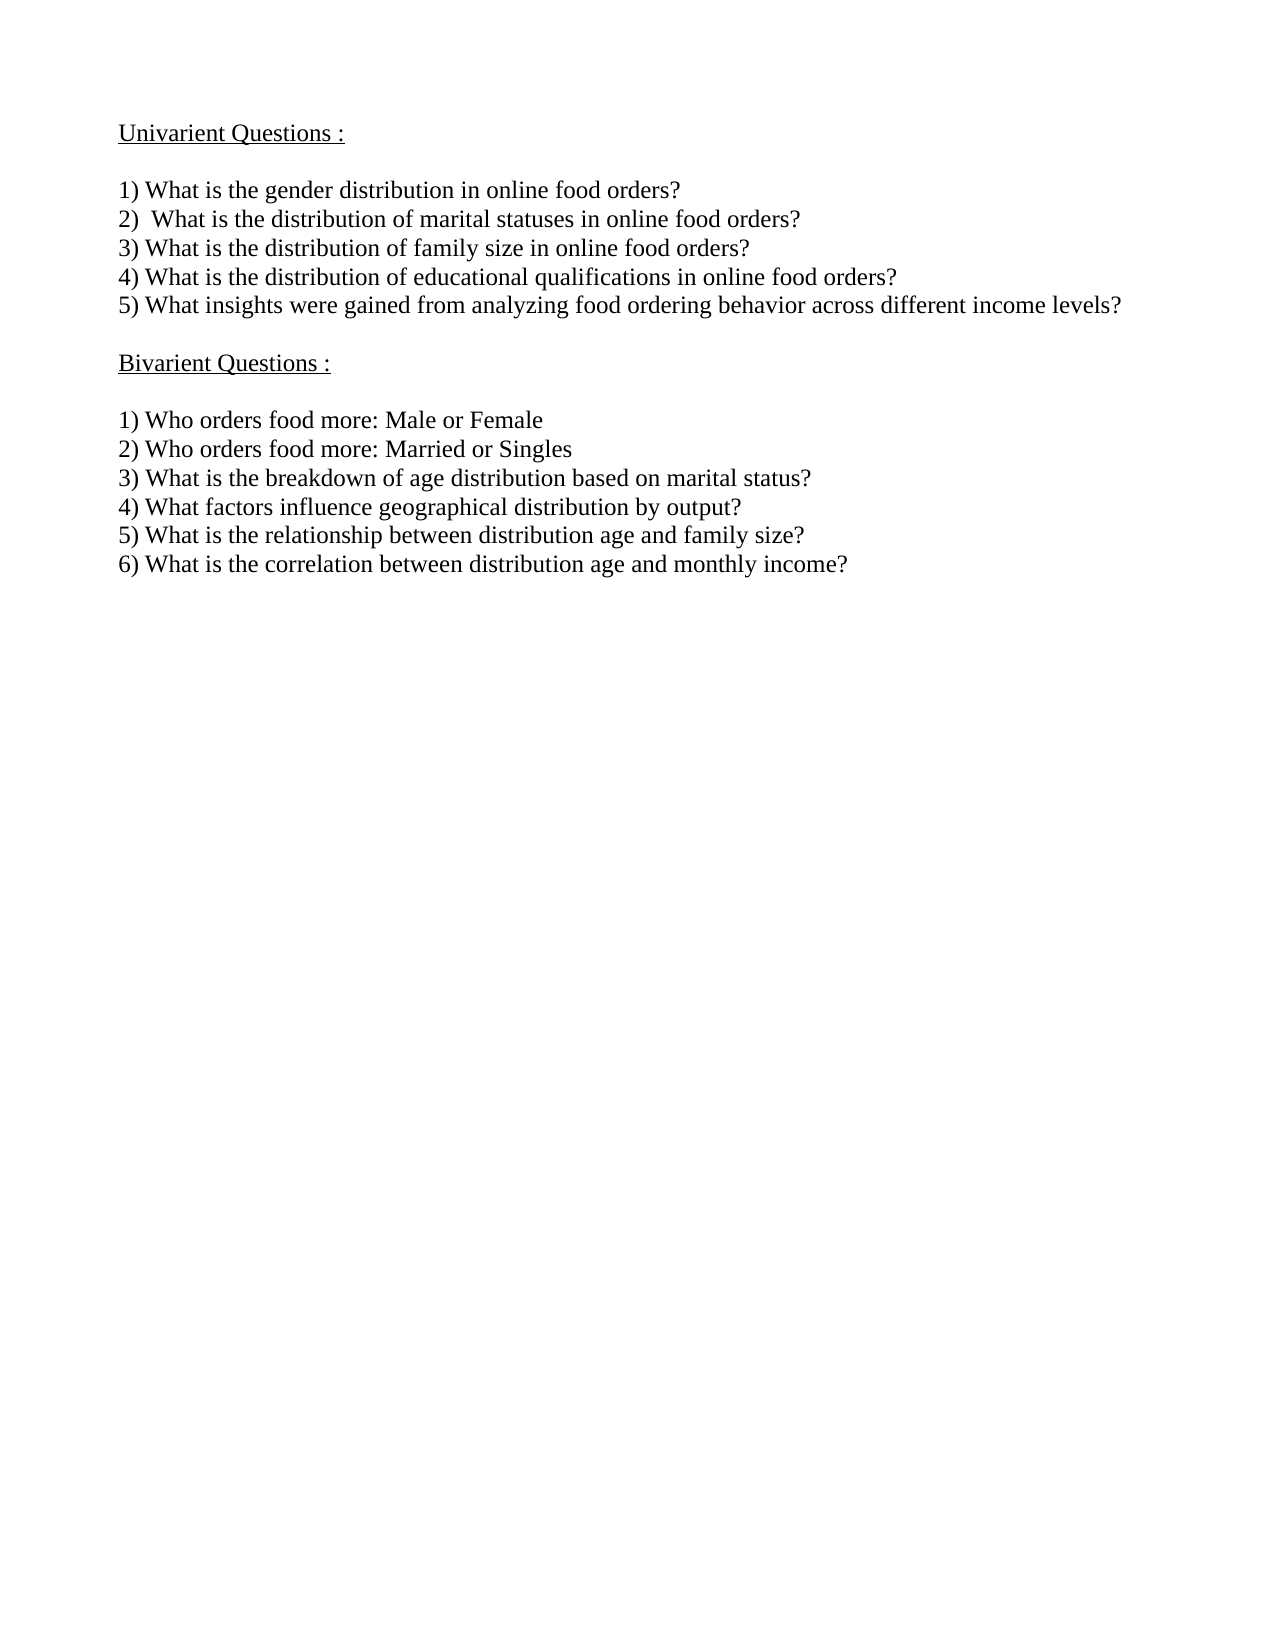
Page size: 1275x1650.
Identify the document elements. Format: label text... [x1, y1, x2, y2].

text 3) What is the breakdown of age distribution based on marital status? [118, 463, 1157, 492]
text Univarient Questions : [118, 118, 1157, 147]
text 1) Who orders food more: Male or Female [118, 406, 1157, 434]
text 2) What is the distribution of marital statuses in online food orders? [118, 204, 1157, 233]
text 5) What is the relationship between distribution age and family size? [118, 521, 1157, 549]
text 5) What insights were gained from analyzing food ordering behavior across different income levels? [118, 291, 1157, 319]
text 2) Who orders food more: Married or Singles [118, 434, 1157, 463]
text 4) What factors influence geographical distribution by output? [118, 492, 1157, 521]
text Bivarient Questions : [118, 348, 1157, 377]
text 1) What is the gender distribution in online food orders? [118, 176, 1157, 204]
text 6) What is the correlation between distribution age and monthly income? [118, 549, 1157, 578]
text 3) What is the distribution of family size in online food orders? [118, 233, 1157, 262]
text 4) What is the distribution of educational qualifications in online food orders? [118, 262, 1157, 291]
